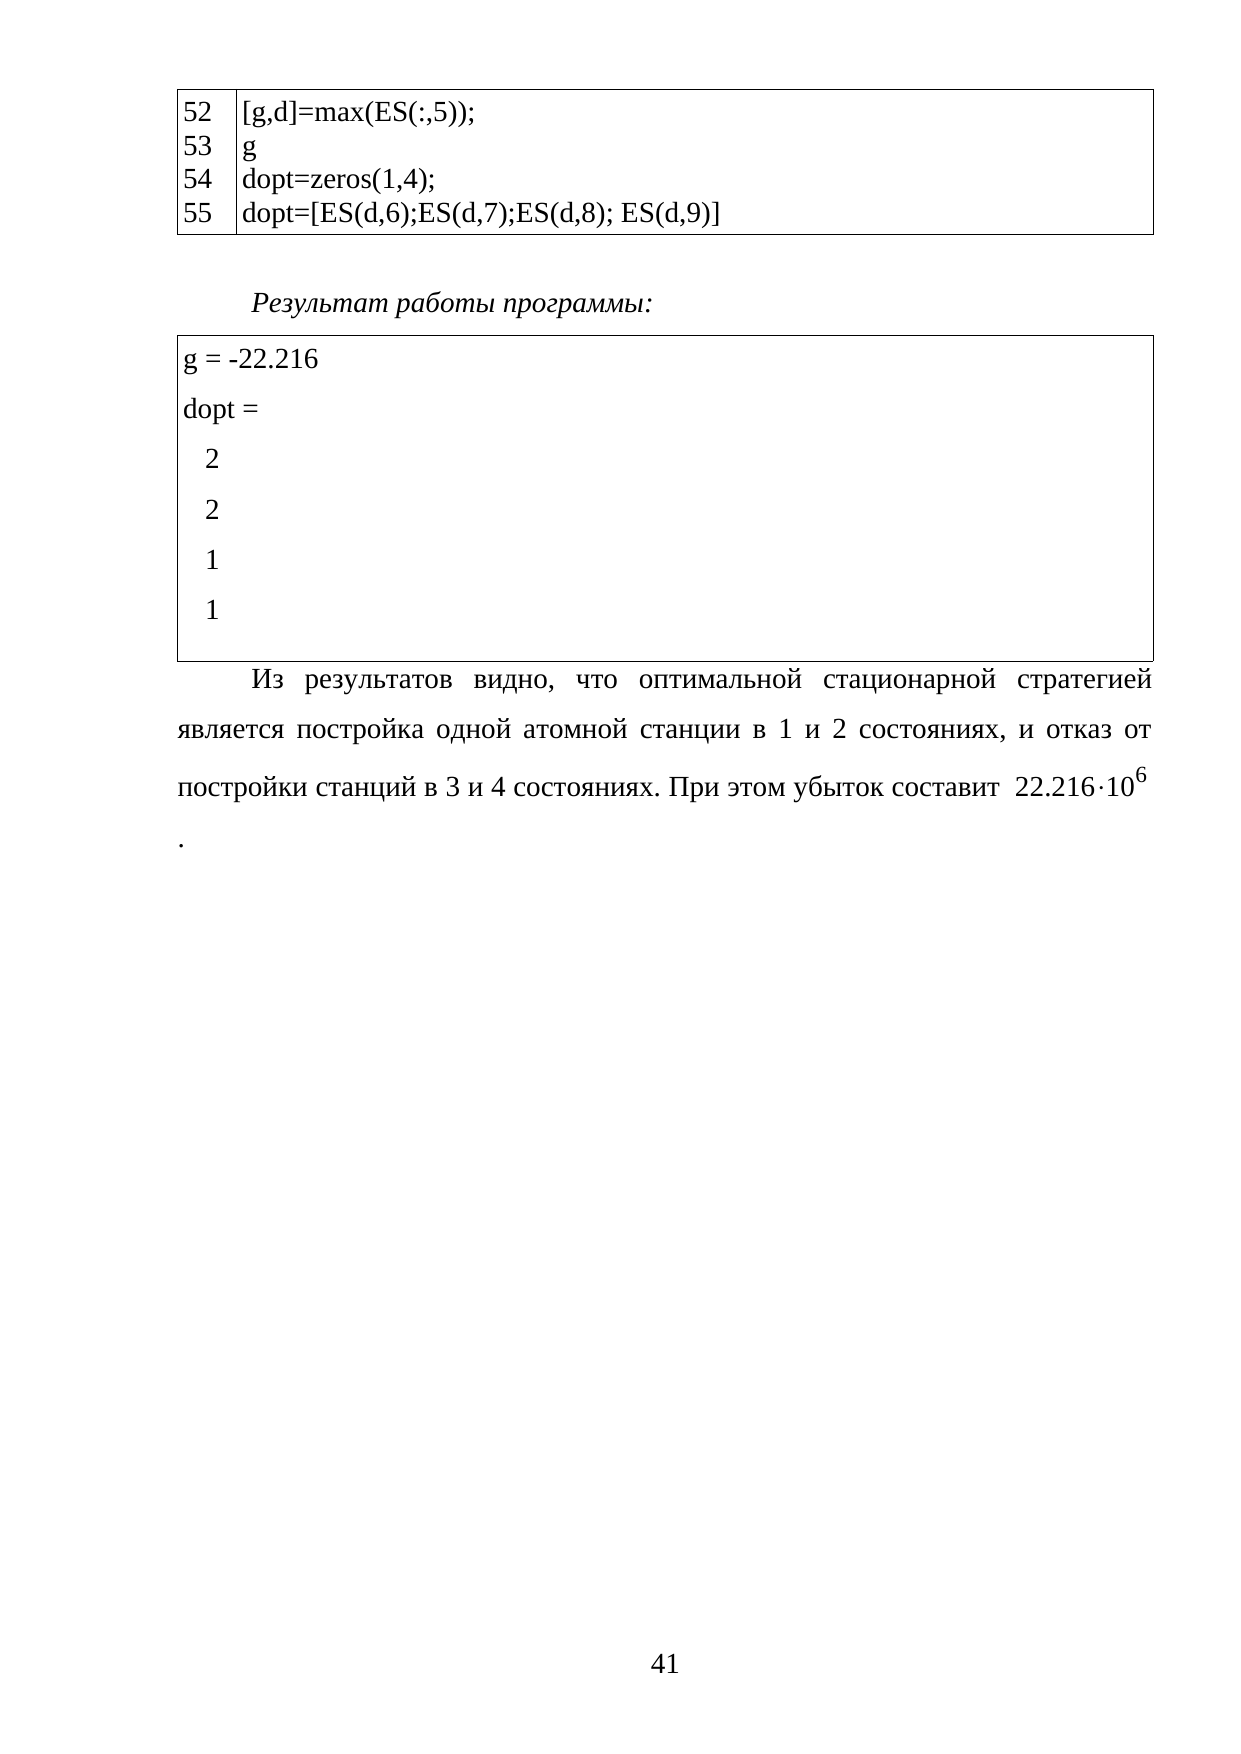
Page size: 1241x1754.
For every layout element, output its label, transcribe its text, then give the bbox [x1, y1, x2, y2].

table_header [g,d]=max(ES(:,5)); g dopt=zeros(1,4); dopt=[ES(d,6);ES(d,7);ES(d,8); ES(d,9)] [237, 90, 1153, 234]
table_header 52 53 54 55 [178, 90, 236, 234]
text Результат работы программы: [177, 285, 1153, 318]
table_header g = -22.216 dopt = 2 2 1 1 [178, 336, 1153, 661]
text Из результатов видно, что оптимальной стационарной стратегией является постройка одной атомной станции в 1 и 2 состояниях, и отказ от постройки станций в 3 и 4 состояниях. При этом убыток составит . [177, 662, 1153, 853]
